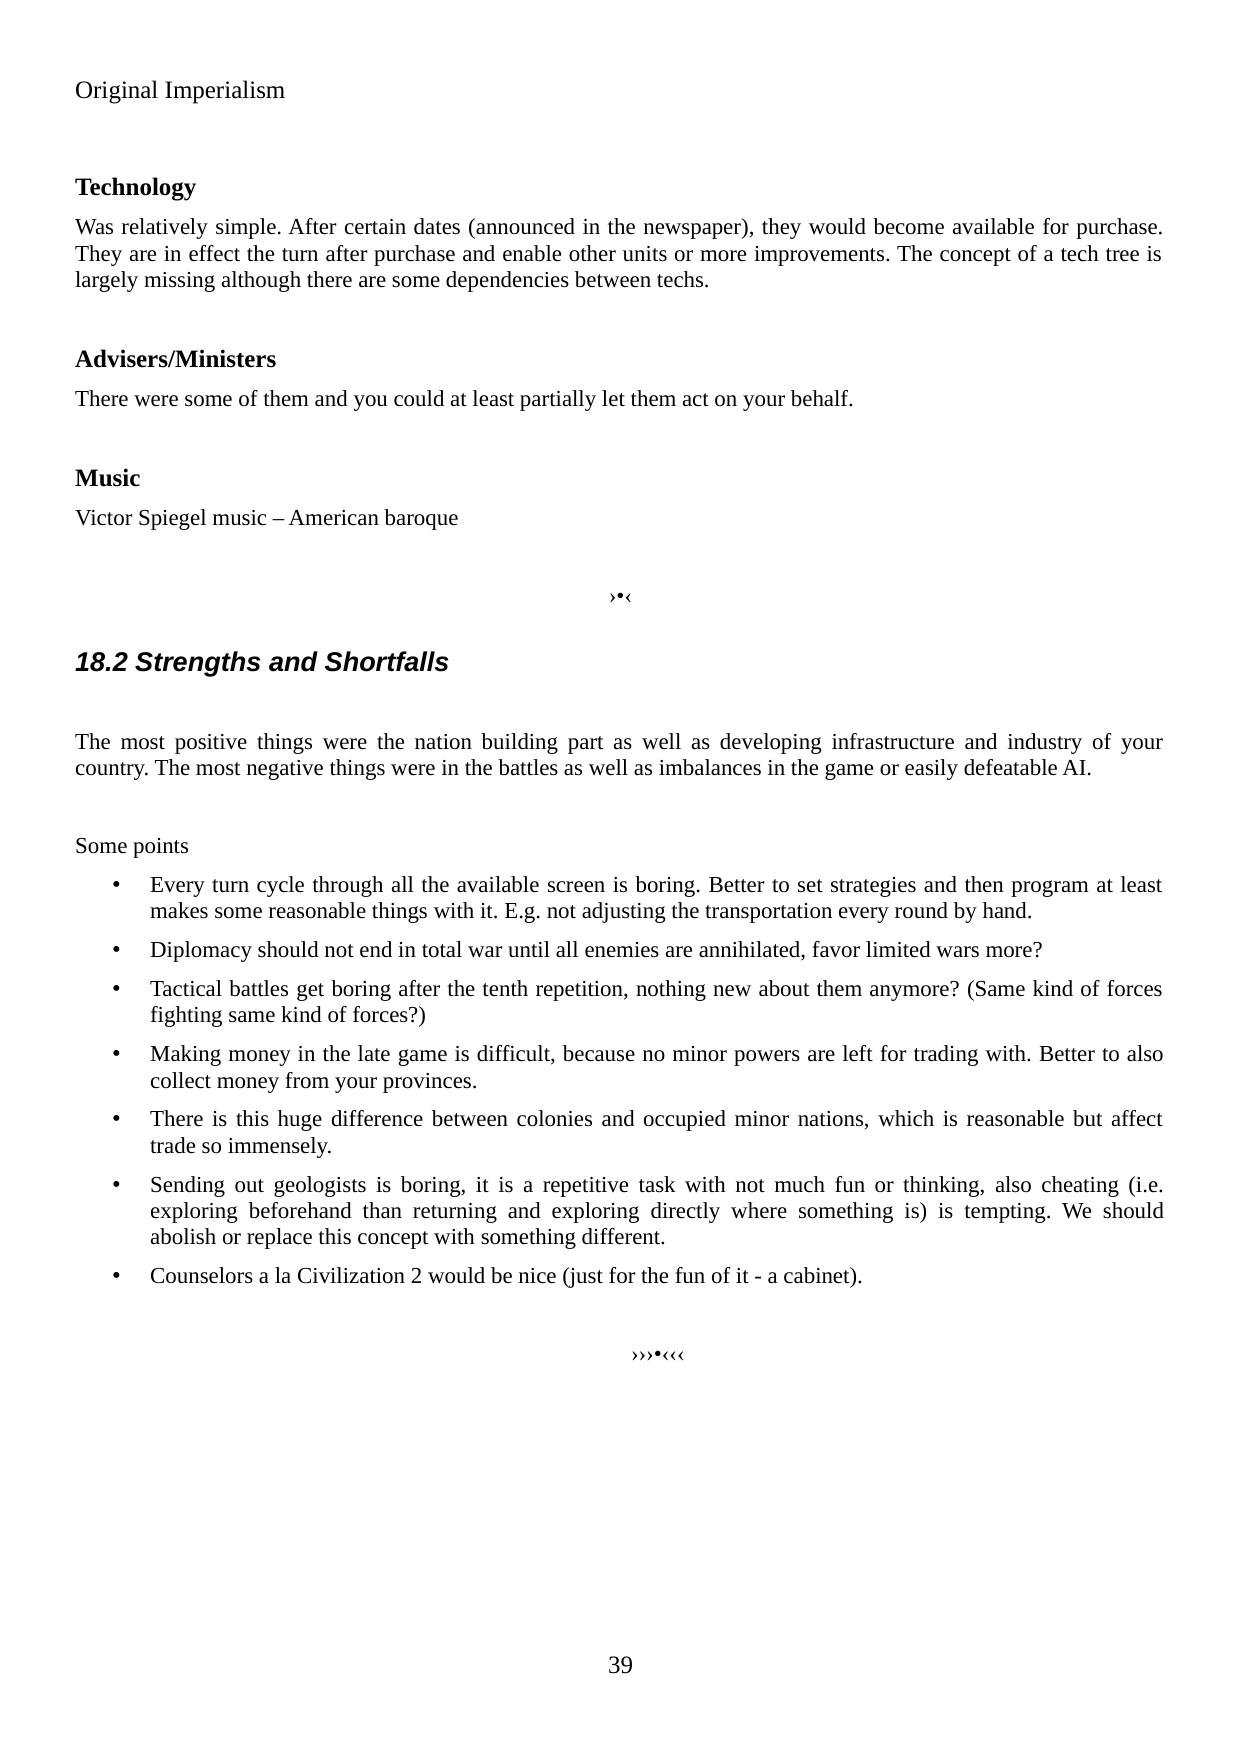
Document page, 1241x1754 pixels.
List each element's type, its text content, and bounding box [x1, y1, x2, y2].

text ›•‹ [75, 582, 1166, 608]
list There is this huge difference between colonies and occupied minor nations, which is reasonable but affect trade so immensely. [112, 1106, 1166, 1158]
text Was relatively simple. After certain dates (announced in the newspaper), they would become available for purchase. They are in effect the turn after purchase and enable other units or more improvements. The concept of a tech tree is largely missing although there are some dependencies between techs. [75, 213, 1166, 292]
text Music [75, 463, 1166, 491]
list Counselors a la Civilization 2 would be nice (just for the fun of it - a cabinet). [112, 1262, 1166, 1289]
list Diplomacy should not end in total war until all enemies are annihilated, favor limited wars more? [112, 936, 1166, 963]
text There were some of them and you could at least partially let them act on your behalf. [75, 385, 1166, 411]
list Tactical battles get boring after the tenth repetition, nothing new about them anymore? (Same kind of forces fighting same kind of forces?) [112, 975, 1166, 1028]
text Victor Spiegel music – American baroque [75, 504, 1166, 530]
text Technology [75, 172, 1166, 201]
list Sending out geologists is boring, it is a repetitive task with not much fun or thinking, also cheating (i.e. exploring beforehand than returning and exploring directly where something is) is tempting. We should abolish or replace this concept with something different. [112, 1171, 1166, 1250]
text The most positive things were the nation building part as well as developing infrastructure and industry of your country. The most negative things were in the battles as well as imbalances in the game or easily defeatable AI. [75, 728, 1166, 781]
text Advisers/Ministers [75, 344, 1166, 372]
list Making money in the late game is difficult, because no minor powers are left for trading with. Better to also collect money from your provinces. [112, 1040, 1166, 1093]
list ›››•‹‹‹ [112, 1340, 1166, 1366]
subtitle Strengths and Shortfalls [75, 646, 1166, 677]
list Every turn cycle through all the available screen is boring. Better to set strategies and then program at least makes some reasonable things with it. E.g. not adjusting the transportation every round by hand. [112, 871, 1166, 924]
text Some points [75, 832, 1166, 858]
